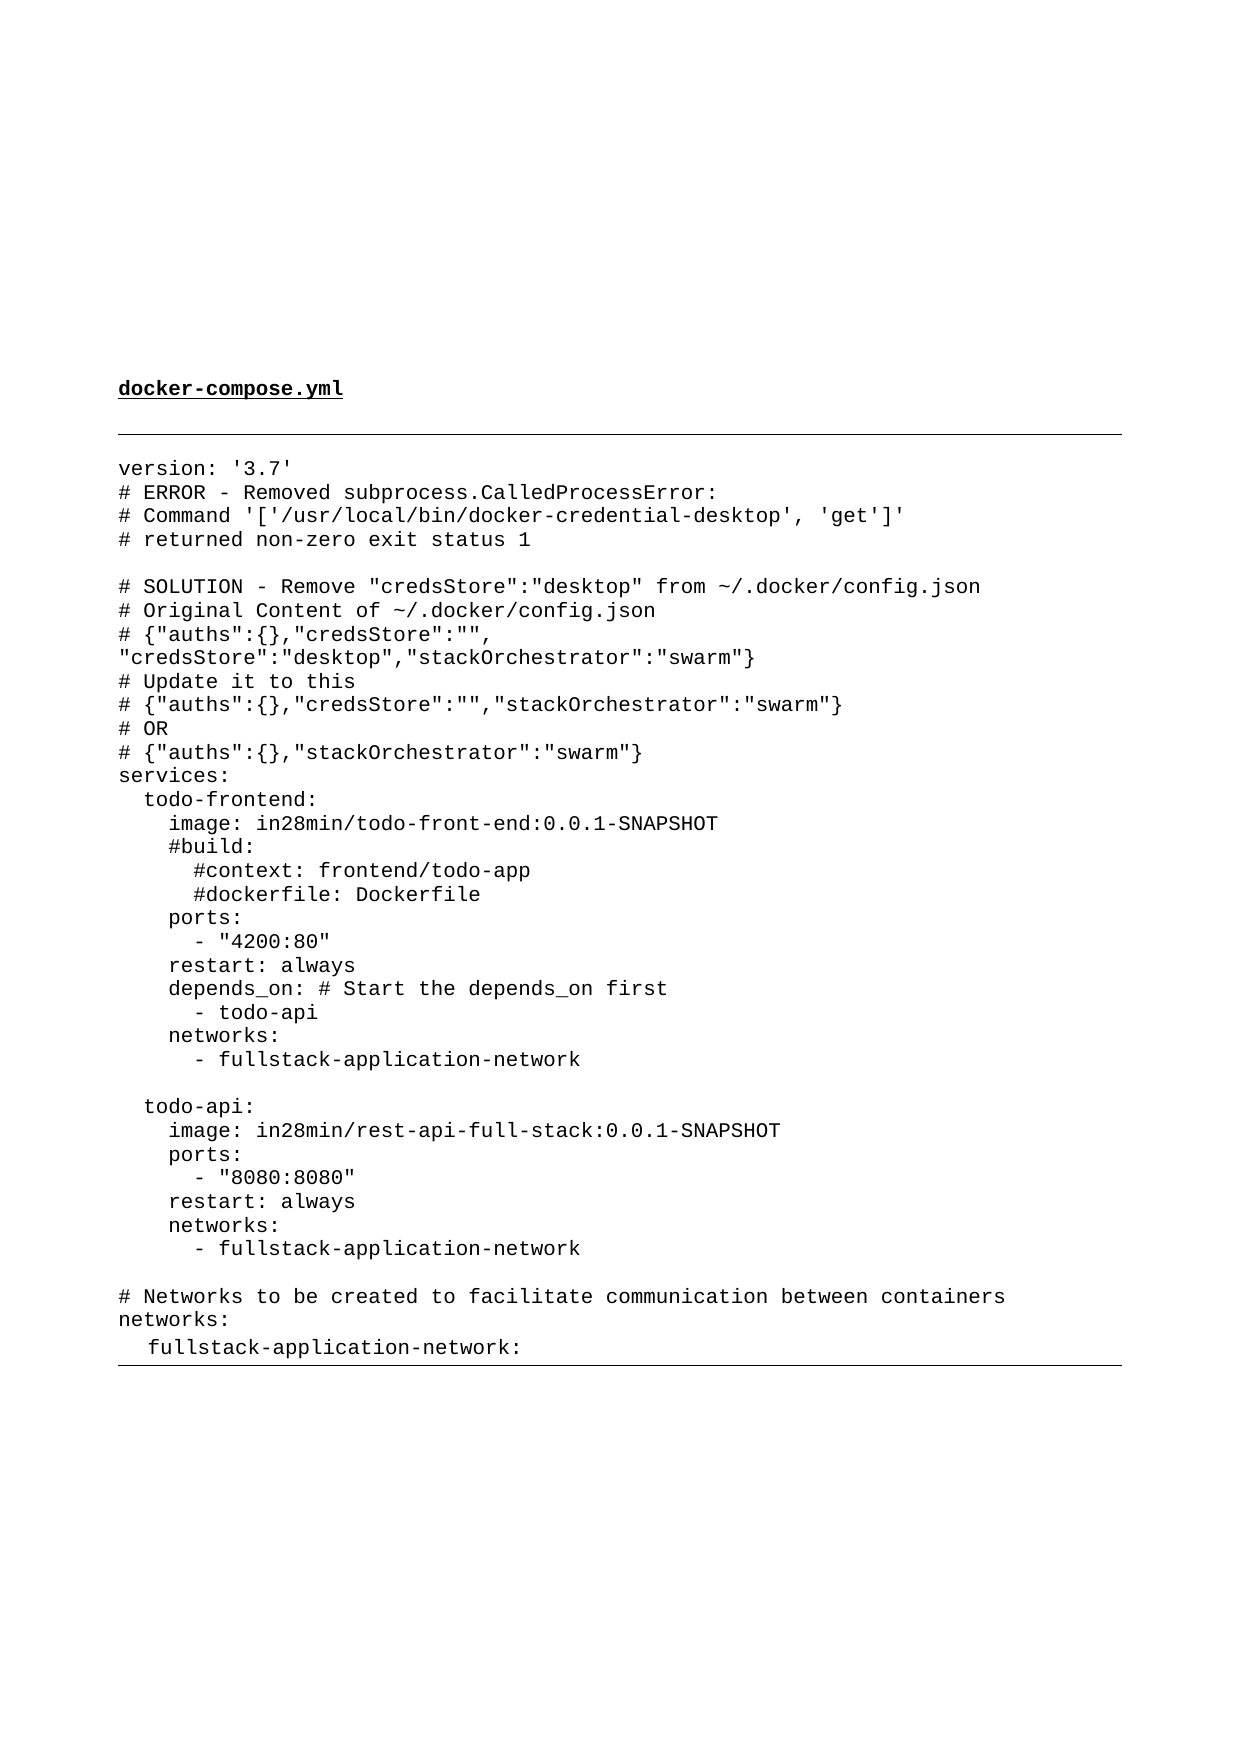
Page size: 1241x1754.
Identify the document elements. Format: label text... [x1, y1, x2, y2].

text image: in28min/rest-api-full-stack:0.0.1-SNAPSHOT [118, 1120, 1122, 1144]
text ports: [118, 1144, 1122, 1167]
text - "8080:8080" [118, 1167, 1122, 1191]
text version: '3.7' [118, 458, 1122, 482]
text # ERROR - Removed subprocess.CalledProcessError: [118, 482, 1122, 505]
text fullstack-application-network: [118, 1333, 1122, 1365]
text #dockerfile: Dockerfile [118, 884, 1122, 907]
text # {"auths":{},"credsStore":"", "credsStore":"desktop","stackOrchestrator":"swarm"} [118, 623, 1122, 671]
text networks: [118, 1309, 1122, 1333]
text # Update it to this [118, 671, 1122, 694]
text # SOLUTION - Remove "credsStore":"desktop" from ~/.docker/config.json [118, 576, 1122, 600]
text # Original Content of ~/.docker/config.json [118, 600, 1122, 623]
text docker-compose.yml [118, 378, 1122, 402]
text - fullstack-application-network [118, 1049, 1122, 1073]
text networks: [118, 1026, 1122, 1049]
text # Command '['/usr/local/bin/docker-credential-desktop', 'get']' [118, 505, 1122, 529]
text # Networks to be created to facilitate communication between containers [118, 1286, 1122, 1309]
text - fullstack-application-network [118, 1238, 1122, 1262]
text #build: [118, 836, 1122, 860]
text ports: [118, 907, 1122, 931]
text image: in28min/todo-front-end:0.0.1-SNAPSHOT [118, 813, 1122, 836]
text - todo-api [118, 1002, 1122, 1026]
text # {"auths":{},"credsStore":"","stackOrchestrator":"swarm"} [118, 694, 1122, 718]
text depends_on: # Start the depends_on first [118, 978, 1122, 1002]
text networks: [118, 1215, 1122, 1238]
text # OR [118, 718, 1122, 742]
text services: [118, 765, 1122, 789]
text # {"auths":{},"stackOrchestrator":"swarm"} [118, 742, 1122, 765]
text # returned non-zero exit status 1 [118, 529, 1122, 553]
text todo-api: [118, 1096, 1122, 1120]
text #context: frontend/todo-app [118, 860, 1122, 884]
text - "4200:80" [118, 931, 1122, 954]
text todo-frontend: [118, 789, 1122, 813]
text restart: always [118, 954, 1122, 978]
text restart: always [118, 1191, 1122, 1215]
